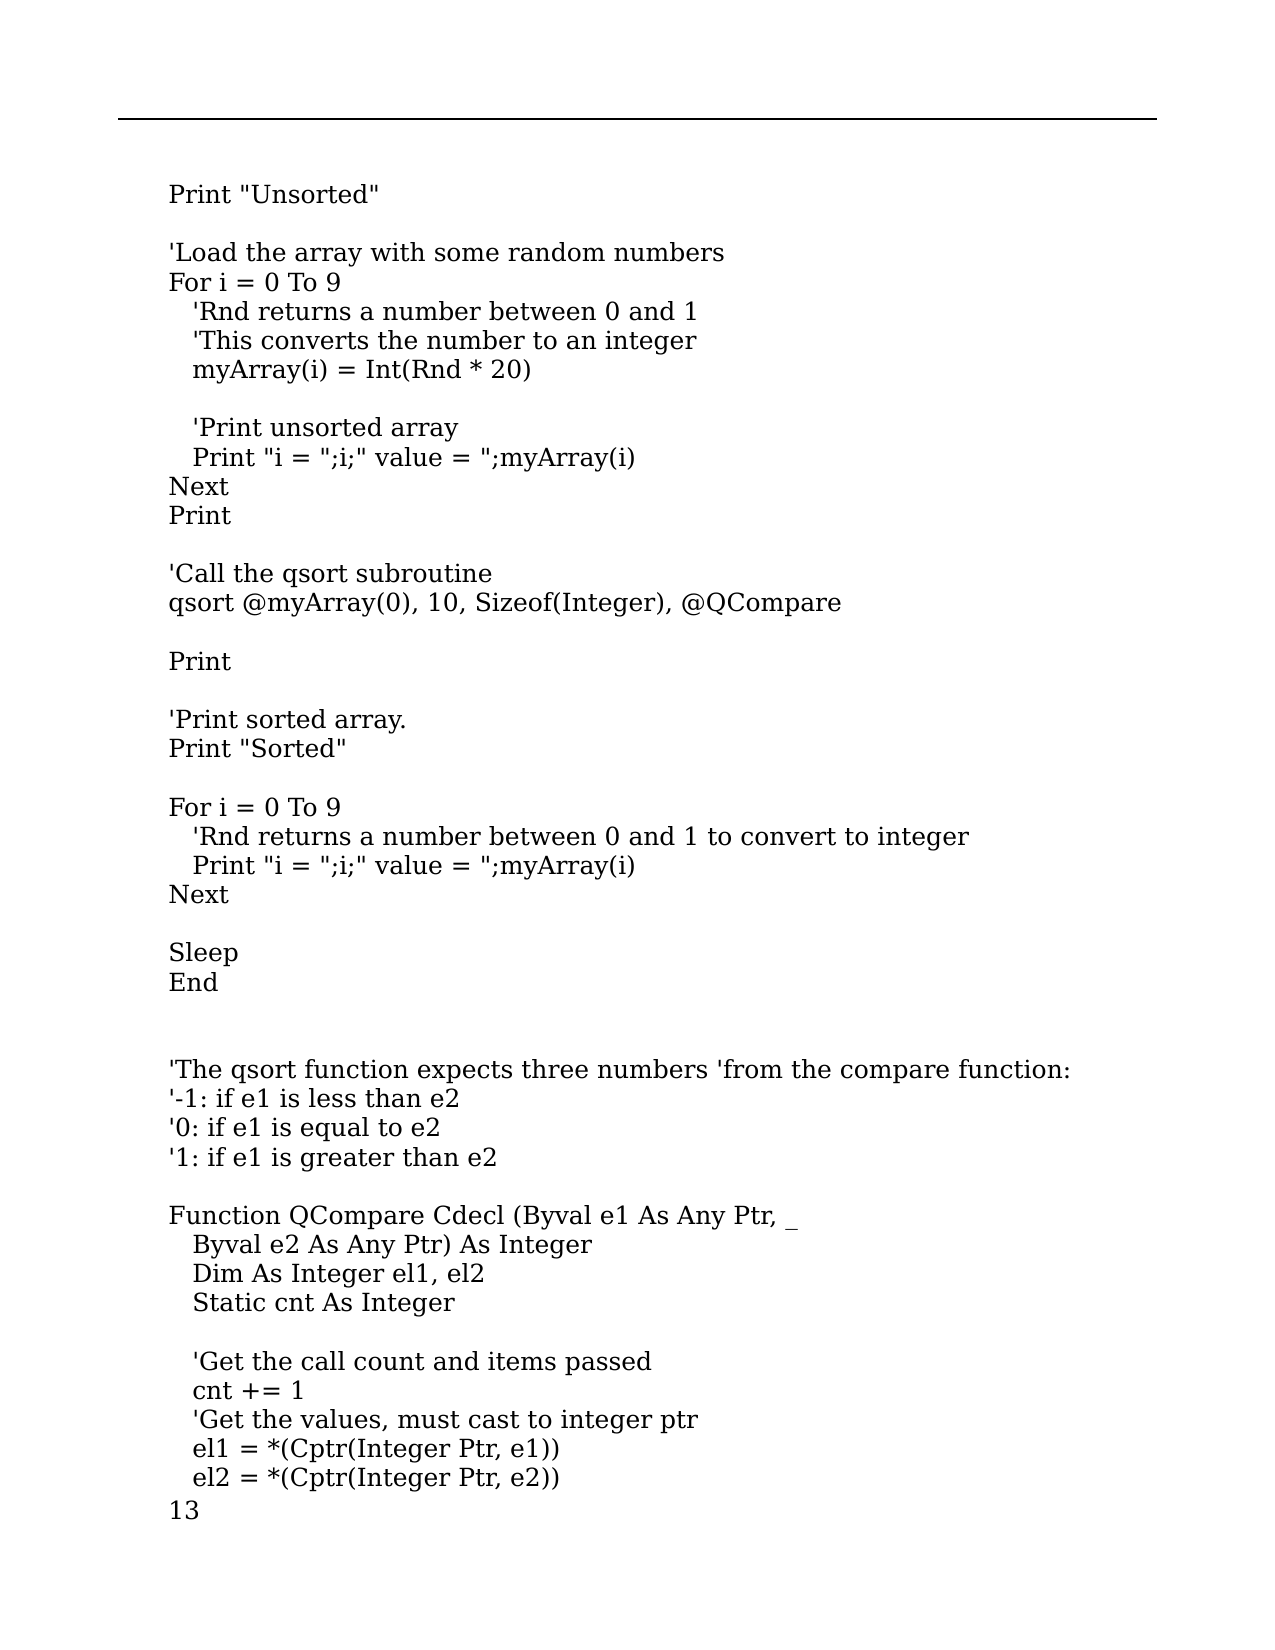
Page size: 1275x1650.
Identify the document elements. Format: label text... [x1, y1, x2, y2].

text '-1: if e1 is less than e2 [118, 1084, 1157, 1113]
text Print "Unsorted" [118, 180, 1157, 209]
text Print "i = ";i;" value = ";myArray(i) [118, 443, 1157, 472]
text Sleep [118, 938, 1157, 968]
text 'Get the values, must cast to integer ptr [118, 1405, 1157, 1434]
text For i = 0 To 9 [118, 268, 1157, 297]
text Static cnt As Integer [118, 1288, 1157, 1318]
text Function QCompare Cdecl (Byval e1 As Any Ptr, _ [118, 1201, 1157, 1230]
text Print "Sorted" [118, 734, 1157, 763]
text 'The qsort function expects three numbers 'from the compare function: [118, 1055, 1157, 1084]
text 'Rnd returns a number between 0 and 1 [118, 297, 1157, 326]
text el2 = *(Cptr(Integer Ptr, e2)) [118, 1463, 1157, 1493]
text 'Rnd returns a number between 0 and 1 to convert to integer [118, 822, 1157, 851]
text Print [118, 501, 1157, 530]
text 'Print sorted array. [118, 705, 1157, 734]
text End [118, 968, 1157, 997]
text Next [118, 472, 1157, 501]
text For i = 0 To 9 [118, 793, 1157, 822]
text 'Print unsorted array [118, 413, 1157, 443]
text myArray(i) = Int(Rnd * 20) [118, 355, 1157, 384]
text Print "i = ";i;" value = ";myArray(i) [118, 851, 1157, 880]
text 'Get the call count and items passed [118, 1347, 1157, 1376]
text el1 = *(Cptr(Integer Ptr, e1)) [118, 1434, 1157, 1463]
text '1: if e1 is greater than e2 [118, 1143, 1157, 1172]
text 'Load the array with some random numbers [118, 238, 1157, 268]
text cnt += 1 [118, 1376, 1157, 1405]
text Dim As Integer el1, el2 [118, 1259, 1157, 1288]
text Byval e2 As Any Ptr) As Integer [118, 1230, 1157, 1259]
text Next [118, 880, 1157, 909]
text 'This converts the number to an integer [118, 326, 1157, 355]
text Print [118, 647, 1157, 676]
text qsort @myArray(0), 10, Sizeof(Integer), @QCompare [118, 588, 1157, 618]
text 'Call the qsort subroutine [118, 559, 1157, 588]
text '0: if e1 is equal to e2 [118, 1113, 1157, 1143]
